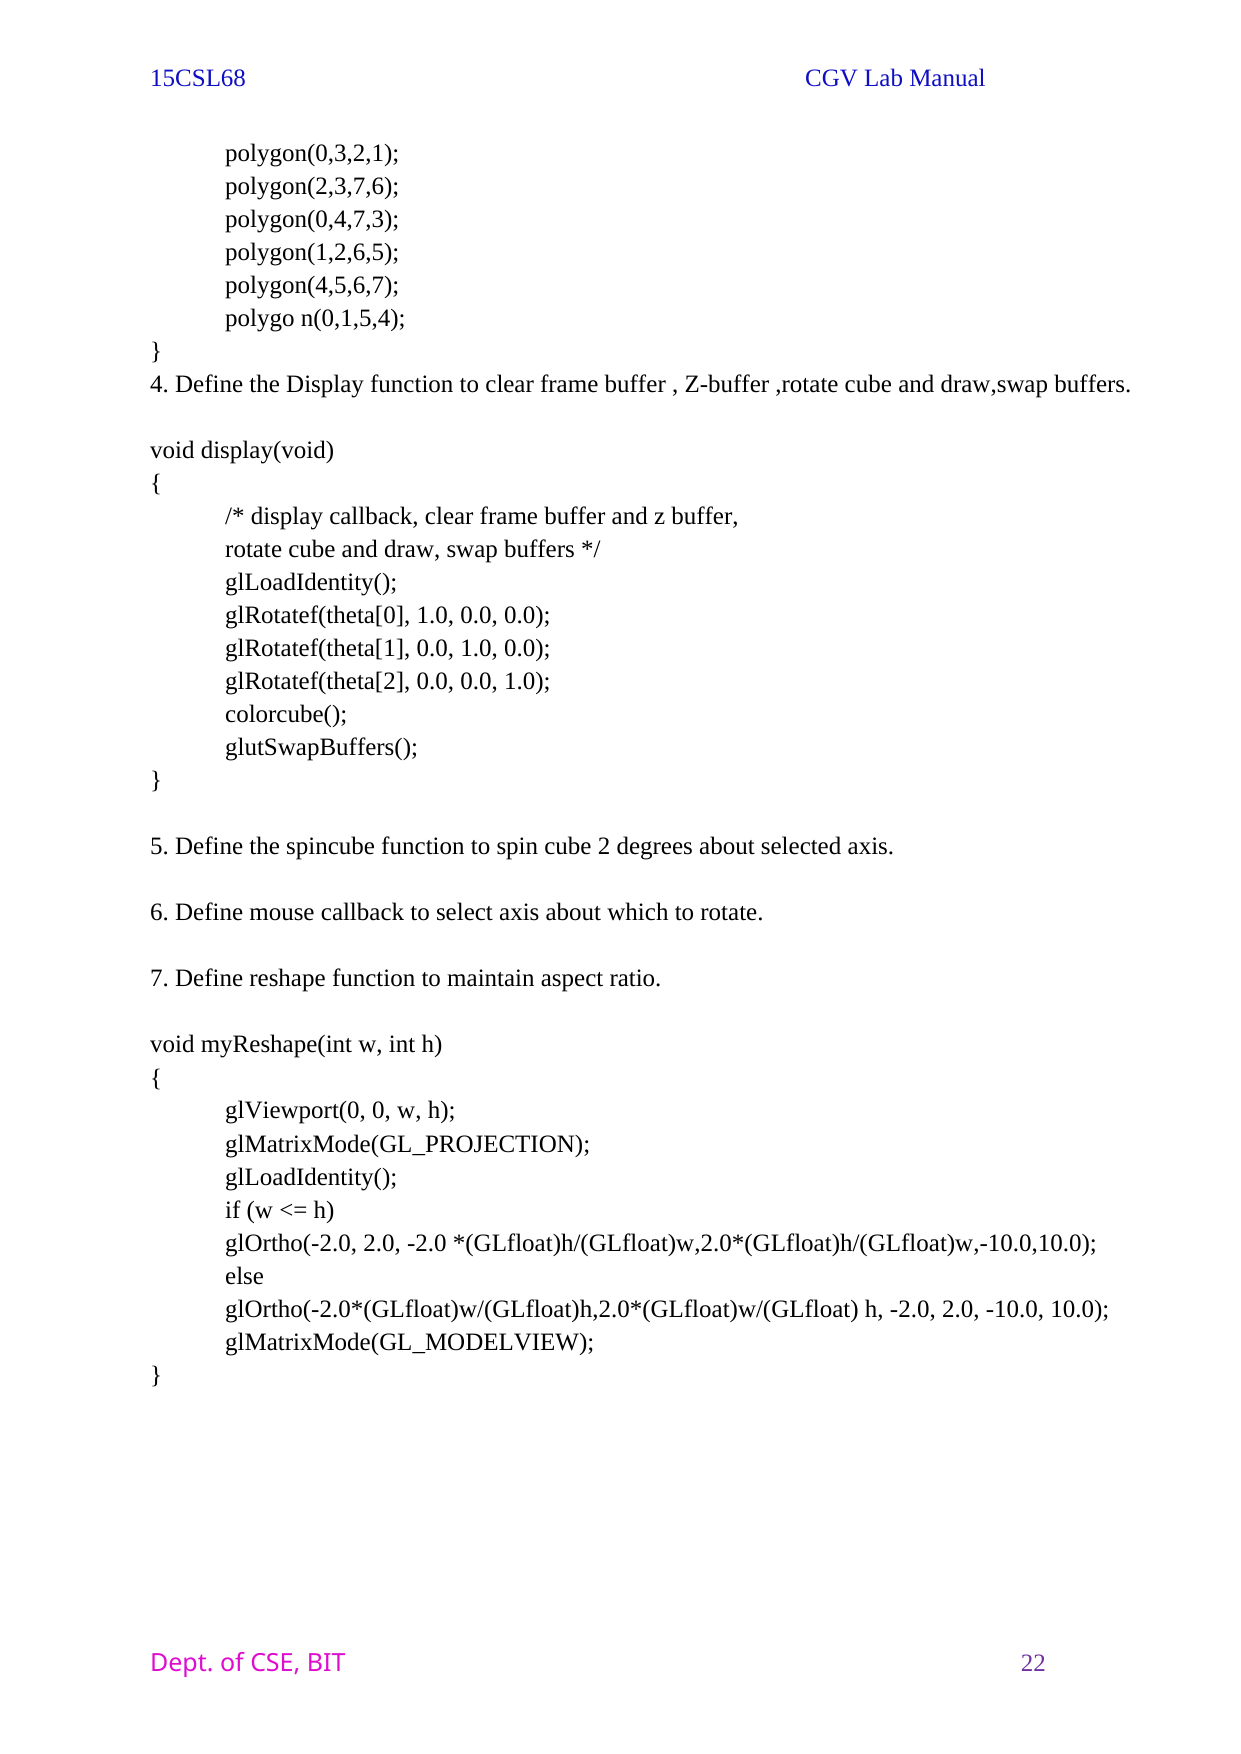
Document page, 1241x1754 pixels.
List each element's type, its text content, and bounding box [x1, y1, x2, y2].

text polygon(0,4,7,3); [225, 204, 1165, 233]
text void myReshape(int w, int h) [150, 1029, 1165, 1058]
text glOrtho(-2.0*(GLfloat)w/(GLfloat)h,2.0*(GLfloat)w/(GLfloat) h, -2.0, 2.0, -10.0, 10.0); [150, 1294, 1165, 1322]
text glLoadIdentity(); [225, 1162, 1165, 1190]
text polygo n(0,1,5,4); [225, 303, 1165, 332]
text { [150, 1063, 1165, 1091]
text } [150, 765, 1165, 794]
text glRotatef(theta[0], 1.0, 0.0, 0.0); [225, 600, 1165, 629]
text void display(void) [150, 435, 1165, 464]
text glRotatef(theta[1], 0.0, 1.0, 0.0); [225, 633, 1165, 662]
text glOrtho(-2.0, 2.0, -2.0 *(GLfloat)h/(GLfloat)w,2.0*(GLfloat)h/(GLfloat)w,-10.0,10.0); [150, 1228, 1165, 1256]
text rotate cube and draw, swap buffers */ [225, 534, 1165, 563]
text polygon(2,3,7,6); [225, 171, 1165, 200]
text 5. Define the spincube function to spin cube 2 degrees about selected axis. [150, 831, 1165, 860]
text polygon(4,5,6,7); [225, 270, 1165, 299]
text glLoadIdentity(); [225, 567, 1165, 596]
text } [150, 336, 1165, 365]
text else [150, 1261, 1165, 1289]
text } [150, 1360, 1165, 1388]
text glutSwapBuffers(); [225, 732, 1165, 761]
text 7. Define reshape function to maintain aspect ratio. [150, 963, 1165, 992]
text colorcube(); [225, 699, 1165, 728]
text polygon(1,2,6,5); [225, 237, 1165, 266]
text glMatrixMode(GL_MODELVIEW); [150, 1327, 1165, 1356]
text polygon(0,3,2,1); [150, 138, 1165, 167]
text 4. Define the Display function to clear frame buffer , Z-buffer ,rotate cube and draw,swap buffers. [150, 369, 1165, 398]
text { [150, 468, 1165, 497]
text glRotatef(theta[2], 0.0, 0.0, 1.0); [225, 666, 1165, 695]
text 6. Define mouse callback to select axis about which to rotate. [150, 897, 1165, 926]
text glViewport(0, 0, w, h); [225, 1096, 1165, 1124]
text if (w <= h) [225, 1195, 1165, 1223]
text glMatrixMode(GL_PROJECTION); [225, 1129, 1165, 1157]
text /* display callback, clear frame buffer and z buffer, [225, 501, 1165, 530]
